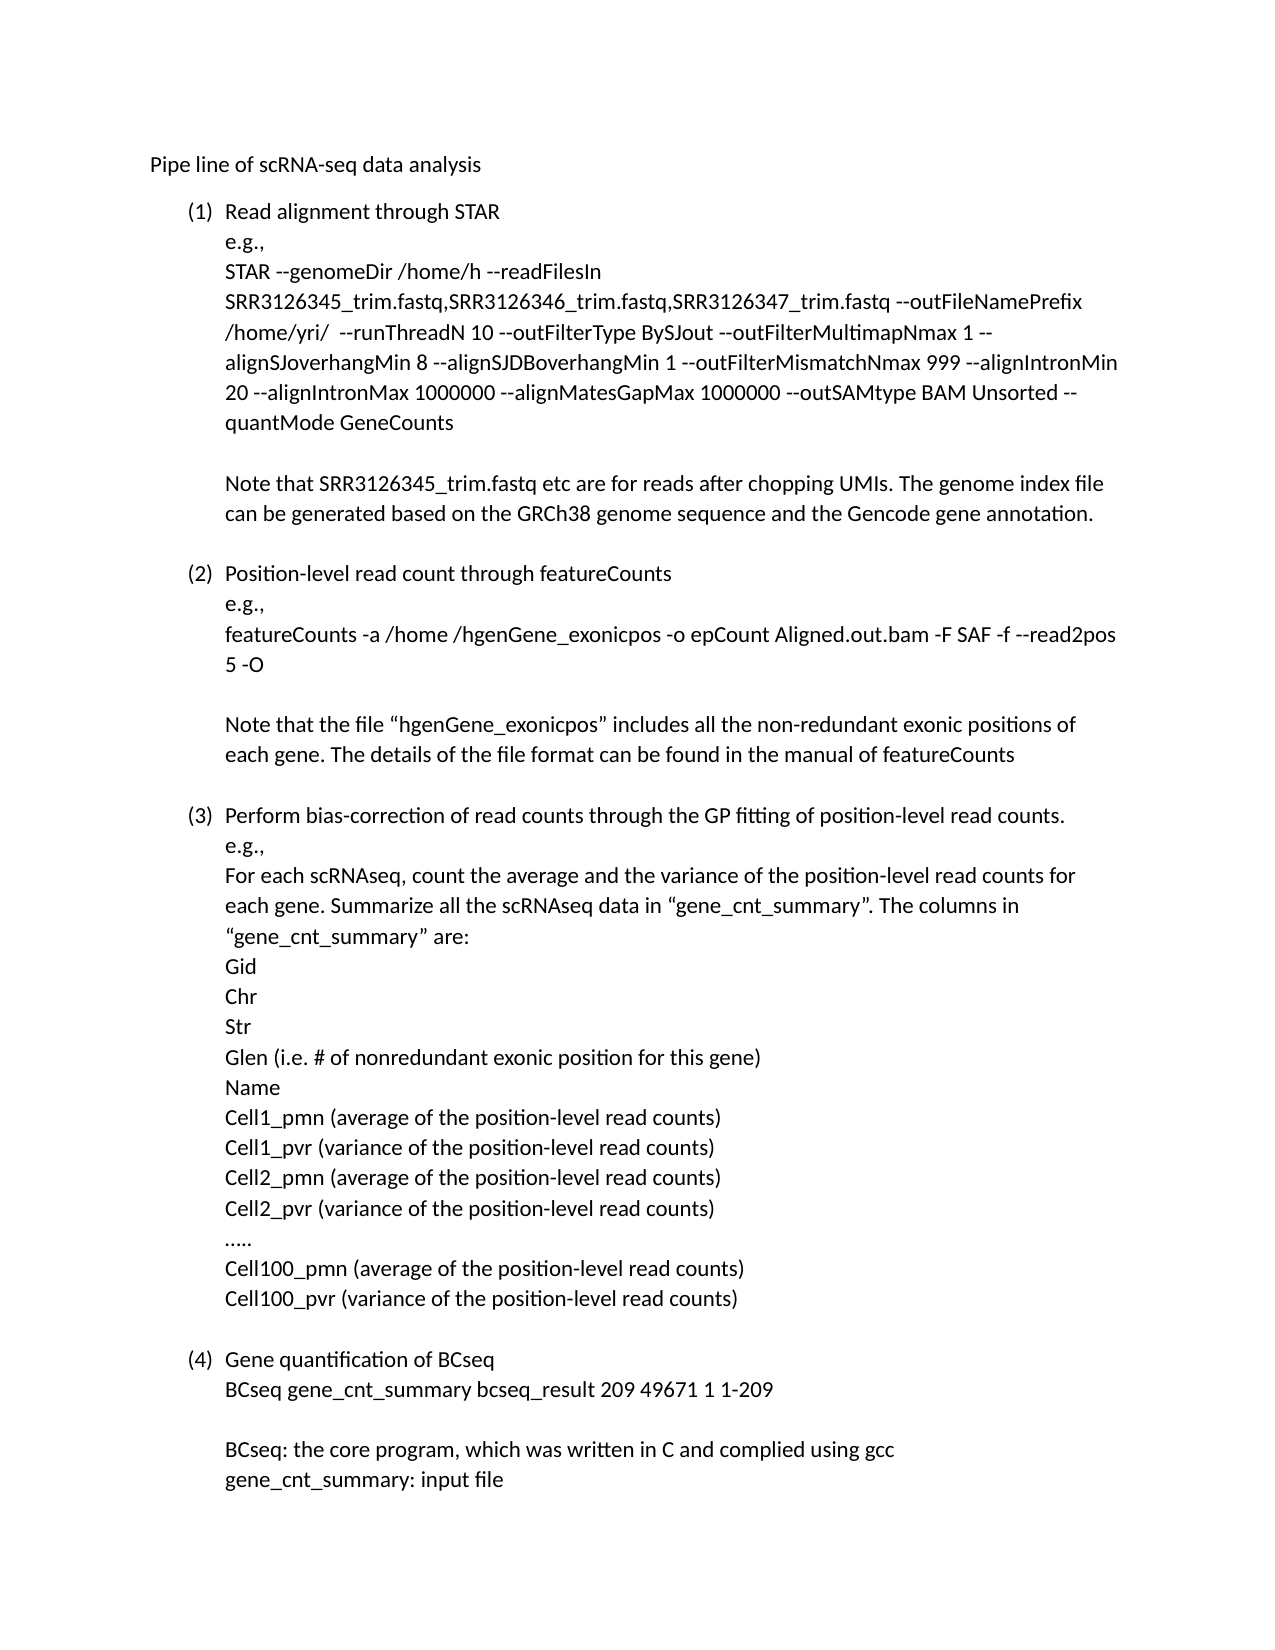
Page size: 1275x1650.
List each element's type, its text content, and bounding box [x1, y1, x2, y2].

list Cell100_pmn (average of the position-level read counts) [225, 1254, 1125, 1282]
list BCseq: the core program, which was written in C and complied using gcc [225, 1435, 1125, 1463]
list gene_cnt_summary: input file [225, 1466, 1125, 1494]
list Perform bias-correction of read counts through the GP fitting of position-level read counts. e.g., [187, 801, 1125, 859]
list For each scRNAseq, count the average and the variance of the position-level read counts for each gene. Summarize all the scRNAseq data in “gene_cnt_summary”. The columns in “gene_cnt_summary” are: [225, 861, 1125, 950]
list Glen (i.e. # of nonredundant exonic position for this gene) [225, 1043, 1125, 1071]
list Gene quantification of BCseq BCseq gene_cnt_summary bcseq_result 209 49671 1 1-209 [187, 1345, 1125, 1433]
list Cell1_pmn (average of the position-level read counts) [225, 1103, 1125, 1131]
list featureCounts -a /home /hgenGene_exonicpos -o epCount Aligned.out.bam -F SAF -f --read2pos 5 -O [225, 620, 1125, 708]
list Cell2_pmn (average of the position-level read counts) [225, 1163, 1125, 1192]
list Position-level read count through featureCounts e.g., [187, 559, 1125, 618]
list Cell2_pvr (variance of the position-level read counts) [225, 1194, 1125, 1222]
list Read alignment through STAR e.g., STAR --genomeDir /home/h --readFilesIn SRR3126345_trim.fastq,SRR3126346_trim.fastq,SRR3126347_trim.fastq --outFileNamePrefix /home/yri/ --runThreadN 10 --outFilterType BySJout --outFilterMultimapNmax 1 --alignSJoverhangMin 8 --alignSJDBoverhangMin 1 --outFilterMismatchNmax 999 --alignIntronMin 20 --alignIntronMax 1000000 --alignMatesGapMax 1000000 --outSAMtype BAM Unsorted --quantMode GeneCounts Note that SRR3126345_trim.fastq etc are for reads after chopping UMIs. The genome index file can be generated based on the GRCh38 genome sequence and the Gencode gene annotation. [187, 197, 1125, 557]
list Name [225, 1073, 1125, 1101]
list Gid [225, 952, 1125, 980]
list Cell1_pvr (variance of the position-level read counts) [225, 1133, 1125, 1161]
list Chr [225, 982, 1125, 1010]
text Pipe line of scRNA-seq data analysis [150, 150, 1125, 178]
list Str [225, 1012, 1125, 1041]
list ….. [225, 1224, 1125, 1252]
list Note that the file “hgenGene_exonicpos” includes all the non-redundant exonic positions of each gene. The details of the file format can be found in the manual of featureCounts [225, 710, 1125, 769]
list Cell100_pvr (variance of the position-level read counts) [225, 1284, 1125, 1343]
